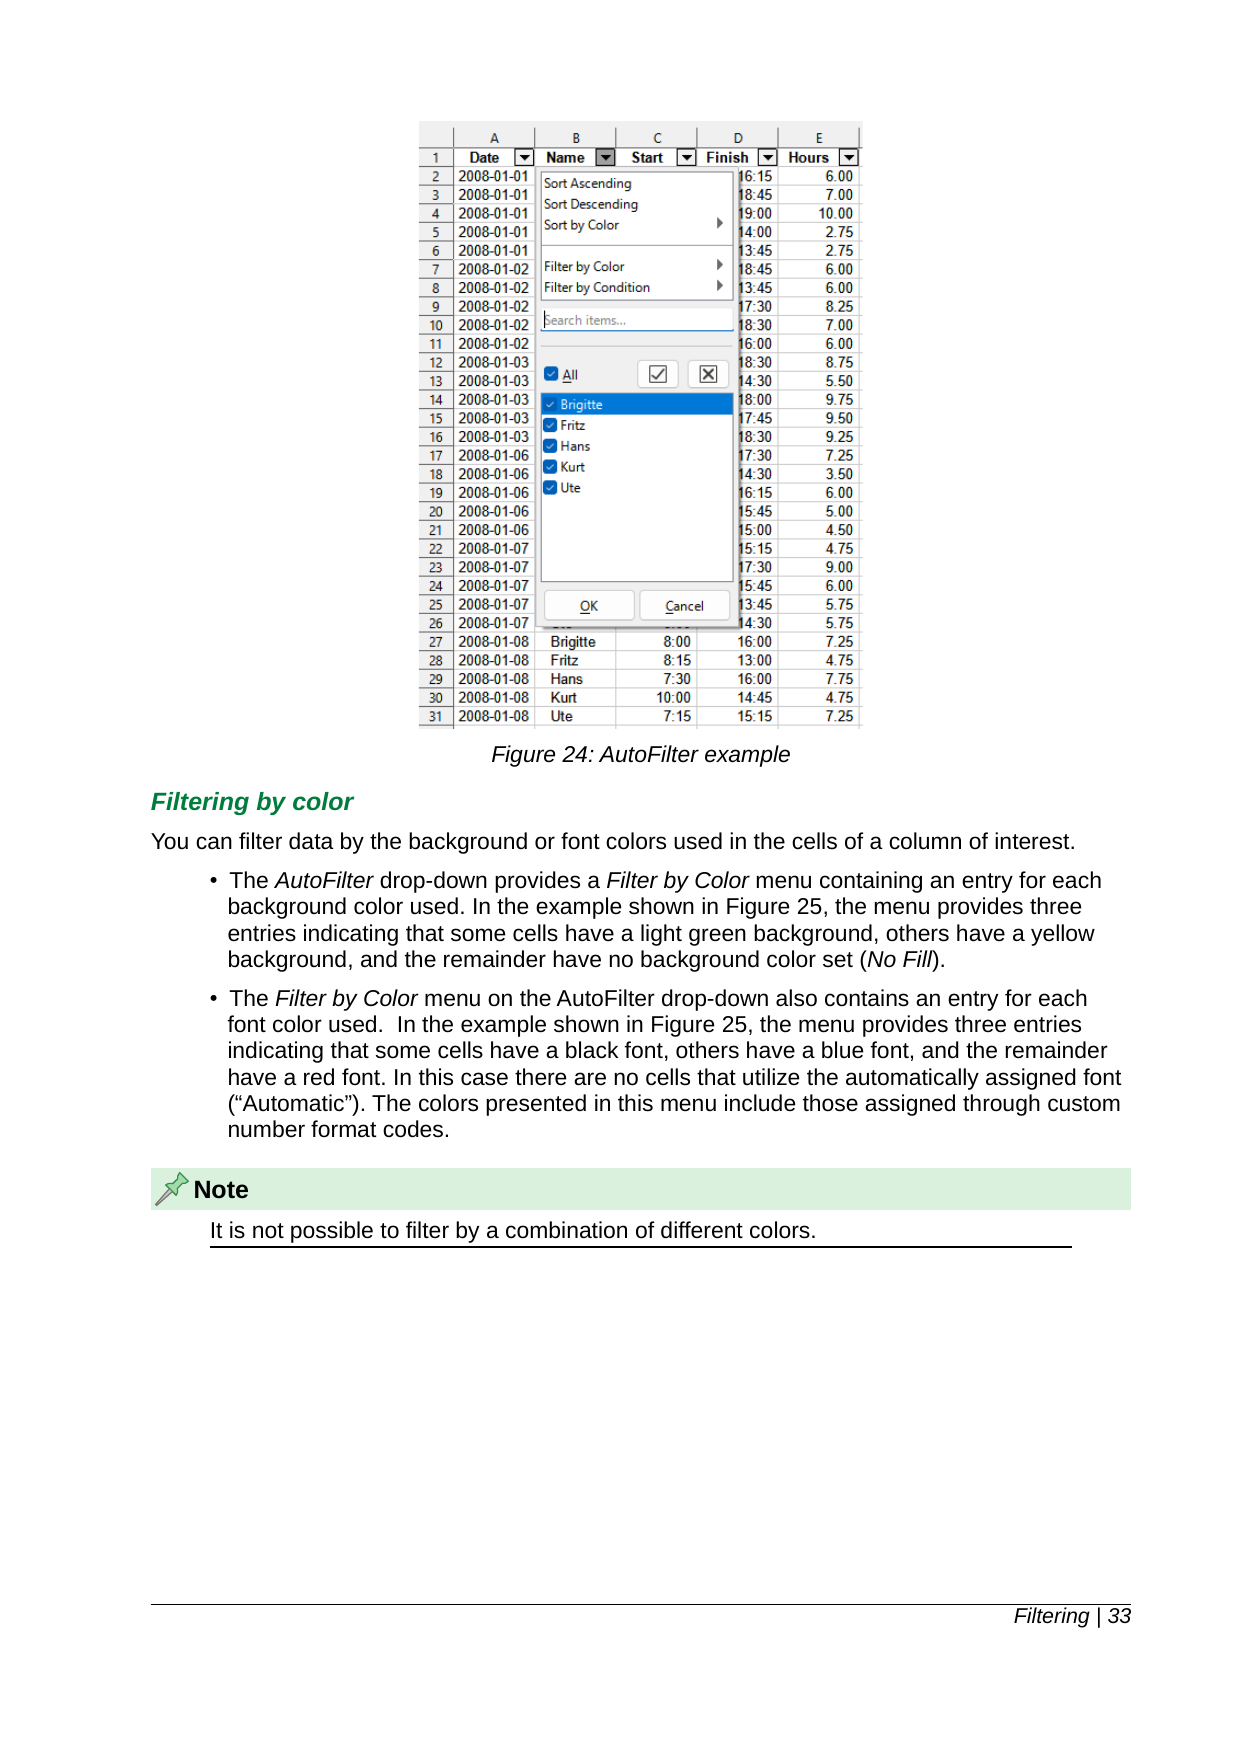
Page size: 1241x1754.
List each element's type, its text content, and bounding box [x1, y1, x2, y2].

picture [418, 121, 863, 729]
subtitle Note [193, 1168, 1131, 1210]
text It is not possible to filter by a combination of different colors. [209, 1217, 1072, 1248]
text Figure 24: AutoFilter example [151, 741, 1131, 767]
list The AutoFilter drop-down provides a Filter by Color menu containing an entry for each background color used. In the example shown in Figure 25, the menu provides three entries indicating that some cells have a light green background, others have a yellow background, and the remainder have no background color set (No Fill). [209, 867, 1131, 972]
subtitle Filtering by color [151, 787, 1131, 816]
list You can filter data by the background or font colors used in the cells of a column of interest. [151, 828, 1131, 854]
list The Filter by Color menu on the AutoFilter drop-down also contains an entry for each font color used. In the example shown in Figure 25, the menu provides three entries indicating that some cells have a black font, others have a blue font, and the remainder have a red font. In this case there are no cells that utilize the automatically assigned font (“Automatic”). The colors presented in this menu include those assigned through custom number format codes. [209, 985, 1131, 1143]
